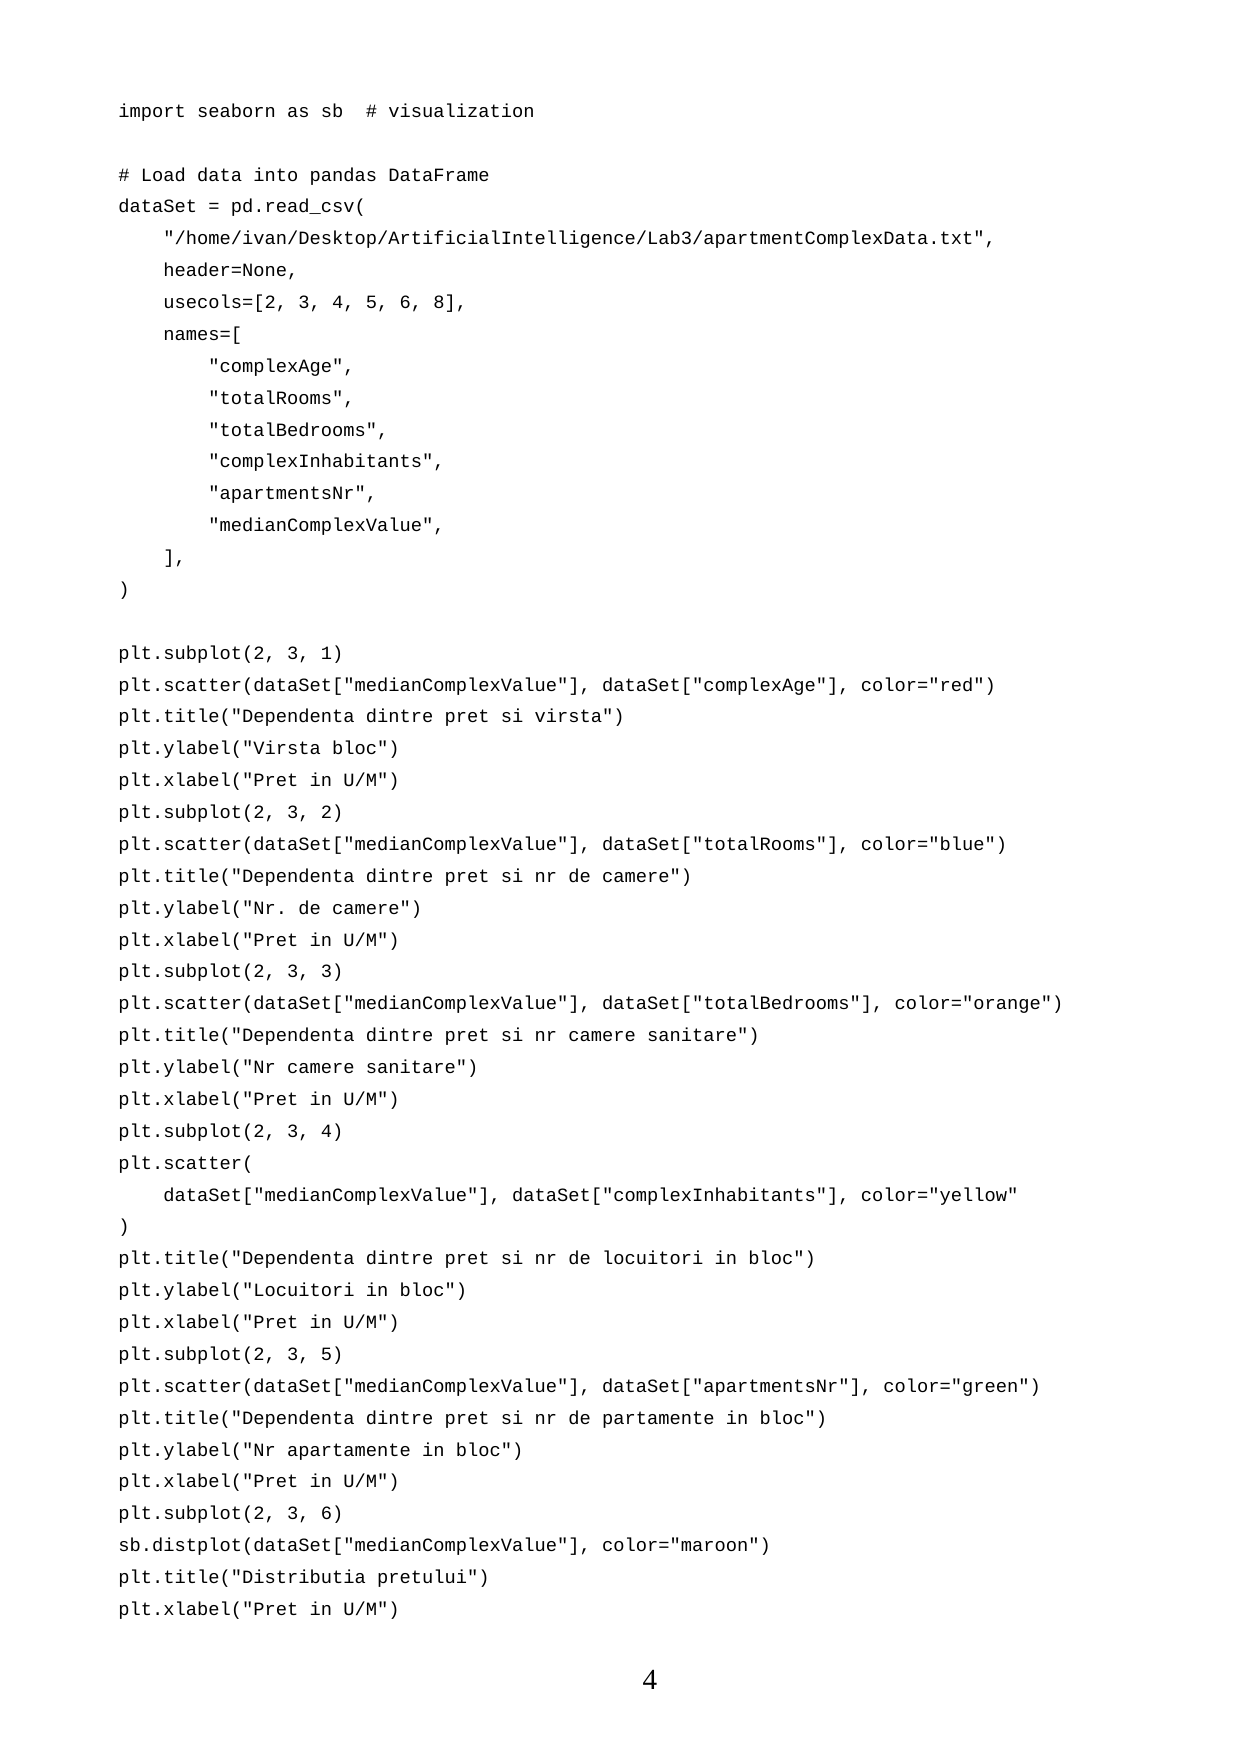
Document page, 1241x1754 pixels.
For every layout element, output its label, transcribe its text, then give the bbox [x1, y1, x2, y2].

text plt.subplot(2, 3, 5) [118, 1345, 1181, 1366]
text # Load data into pandas DataFrame [118, 165, 1181, 187]
text plt.title("Dependenta dintre pret si nr de camere") [118, 867, 1181, 888]
text plt.scatter(dataSet["medianComplexValue"], dataSet["totalRooms"], color="blue") [118, 835, 1181, 856]
text plt.xlabel("Pret in U/M") [118, 1090, 1181, 1111]
text ) [118, 1217, 1181, 1238]
text "totalRooms", [118, 388, 1181, 410]
text "complexInhabitants", [118, 452, 1181, 473]
text dataSet = pd.read_csv( [118, 197, 1181, 218]
text plt.xlabel("Pret in U/M") [118, 930, 1181, 952]
text plt.ylabel("Locuitori in bloc") [118, 1281, 1181, 1302]
text "medianComplexValue", [118, 516, 1181, 537]
text header=None, [118, 261, 1181, 282]
text plt.subplot(2, 3, 6) [118, 1504, 1181, 1525]
text plt.ylabel("Nr apartamente in bloc") [118, 1440, 1181, 1462]
text plt.subplot(2, 3, 1) [118, 643, 1181, 665]
text plt.ylabel("Nr. de camere") [118, 898, 1181, 920]
text plt.scatter(dataSet["medianComplexValue"], dataSet["apartmentsNr"], color="green") [118, 1377, 1181, 1398]
text plt.subplot(2, 3, 4) [118, 1122, 1181, 1143]
text plt.xlabel("Pret in U/M") [118, 1600, 1181, 1621]
text plt.xlabel("Pret in U/M") [118, 771, 1181, 792]
text names=[ [118, 325, 1181, 346]
text plt.subplot(2, 3, 3) [118, 962, 1181, 983]
text ], [118, 548, 1181, 569]
text usecols=[2, 3, 4, 5, 6, 8], [118, 293, 1181, 314]
text plt.title("Dependenta dintre pret si virsta") [118, 707, 1181, 728]
text plt.xlabel("Pret in U/M") [118, 1472, 1181, 1493]
text sb.distplot(dataSet["medianComplexValue"], color="maroon") [118, 1536, 1181, 1557]
text dataSet["medianComplexValue"], dataSet["complexInhabitants"], color="yellow" [118, 1185, 1181, 1207]
text ) [118, 580, 1181, 601]
text plt.scatter(dataSet["medianComplexValue"], dataSet["complexAge"], color="red") [118, 675, 1181, 697]
text plt.xlabel("Pret in U/M") [118, 1313, 1181, 1334]
text plt.ylabel("Virsta bloc") [118, 739, 1181, 760]
text plt.subplot(2, 3, 2) [118, 803, 1181, 824]
text plt.ylabel("Nr camere sanitare") [118, 1058, 1181, 1079]
text plt.title("Dependenta dintre pret si nr de locuitori in bloc") [118, 1249, 1181, 1270]
text import seaborn as sb # visualization [118, 102, 1181, 123]
text "apartmentsNr", [118, 484, 1181, 505]
text plt.title("Dependenta dintre pret si nr camere sanitare") [118, 1026, 1181, 1047]
text "complexAge", [118, 357, 1181, 378]
text plt.scatter( [118, 1153, 1181, 1175]
text "totalBedrooms", [118, 420, 1181, 442]
text plt.scatter(dataSet["medianComplexValue"], dataSet["totalBedrooms"], color="orange") [118, 994, 1181, 1015]
text plt.title("Dependenta dintre pret si nr de partamente in bloc") [118, 1408, 1181, 1430]
text plt.title("Distributia pretului") [118, 1568, 1181, 1589]
text "/home/ivan/Desktop/ArtificialIntelligence/Lab3/apartmentComplexData.txt", [118, 229, 1181, 250]
